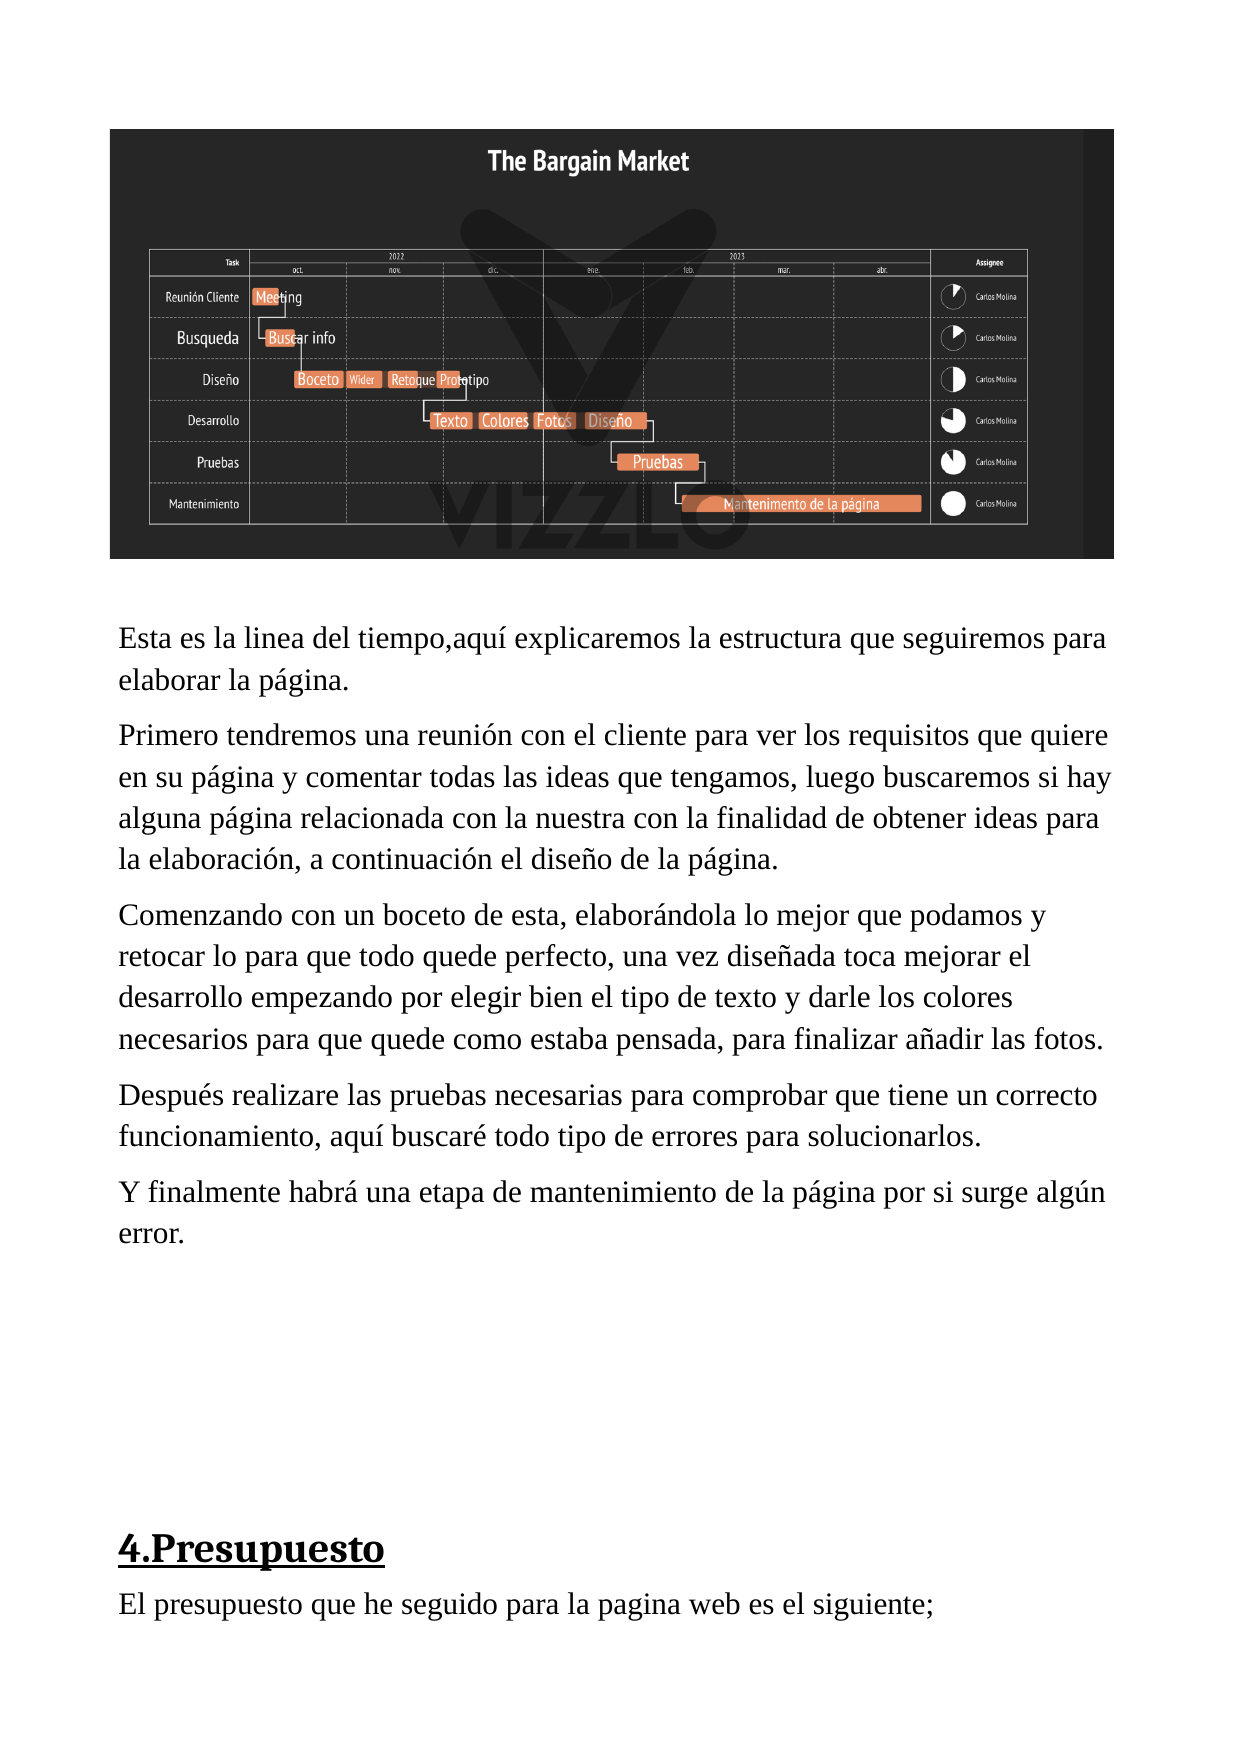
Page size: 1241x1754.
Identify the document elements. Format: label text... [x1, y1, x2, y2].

text Y finalmente habrá una etapa de mantenimiento de la página por si surge algún error. [118, 1173, 1122, 1250]
text Primero tendremos una reunión con el cliente para ver los requisitos que quiere en su página y comentar todas las ideas que tengamos, luego buscaremos si hay alguna página relacionada con la nuestra con la finalidad de obtener ideas para la elaboración, a continuación el diseño de la página. [118, 717, 1122, 876]
subtitle 4.Presupuesto [118, 1525, 1122, 1573]
text El presupuesto que he seguido para la pagina web es el siguiente; [118, 1585, 1122, 1621]
text Comenzando con un boceto de esta, elaborándola lo mejor que podamos y retocar lo para que todo quede perfecto, una vez diseñada toca mejorar el desarrollo empezando por elegir bien el tipo de texto y darle los colores necesarios para que quede como estaba pensada, para finalizar añadir las fotos. [118, 896, 1122, 1056]
picture [109, 129, 1114, 559]
text Después realizare las pruebas necesarias para comprobar que tiene un correcto funcionamiento, aquí buscaré todo tipo de errores para solucionarlos. [118, 1076, 1122, 1153]
text Esta es la linea del tiempo,aquí explicaremos la estructura que seguiremos para elaborar la página. [118, 619, 1122, 697]
